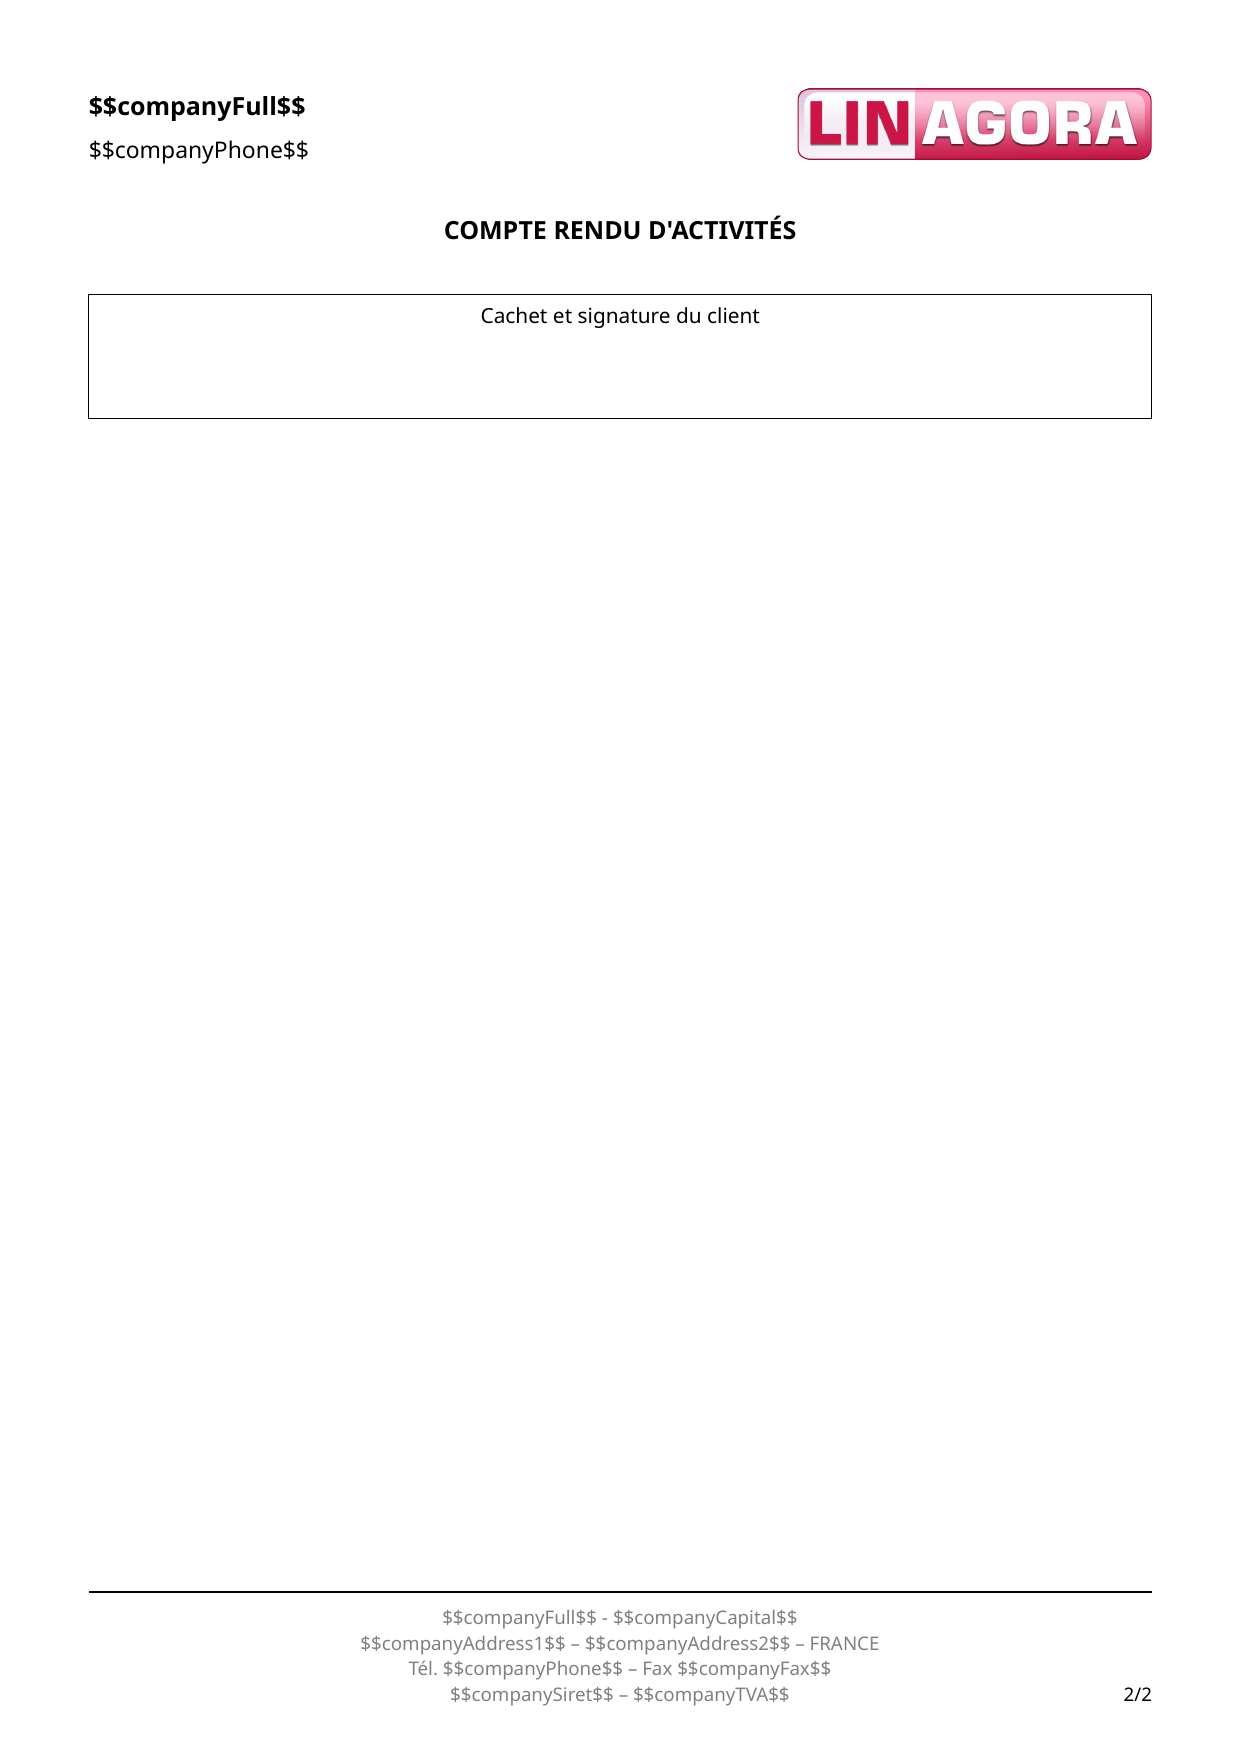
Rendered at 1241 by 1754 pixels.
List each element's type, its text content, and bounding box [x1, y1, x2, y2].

table_header Cachet et signature du client [89, 295, 1151, 418]
picture [797, 88, 1152, 160]
